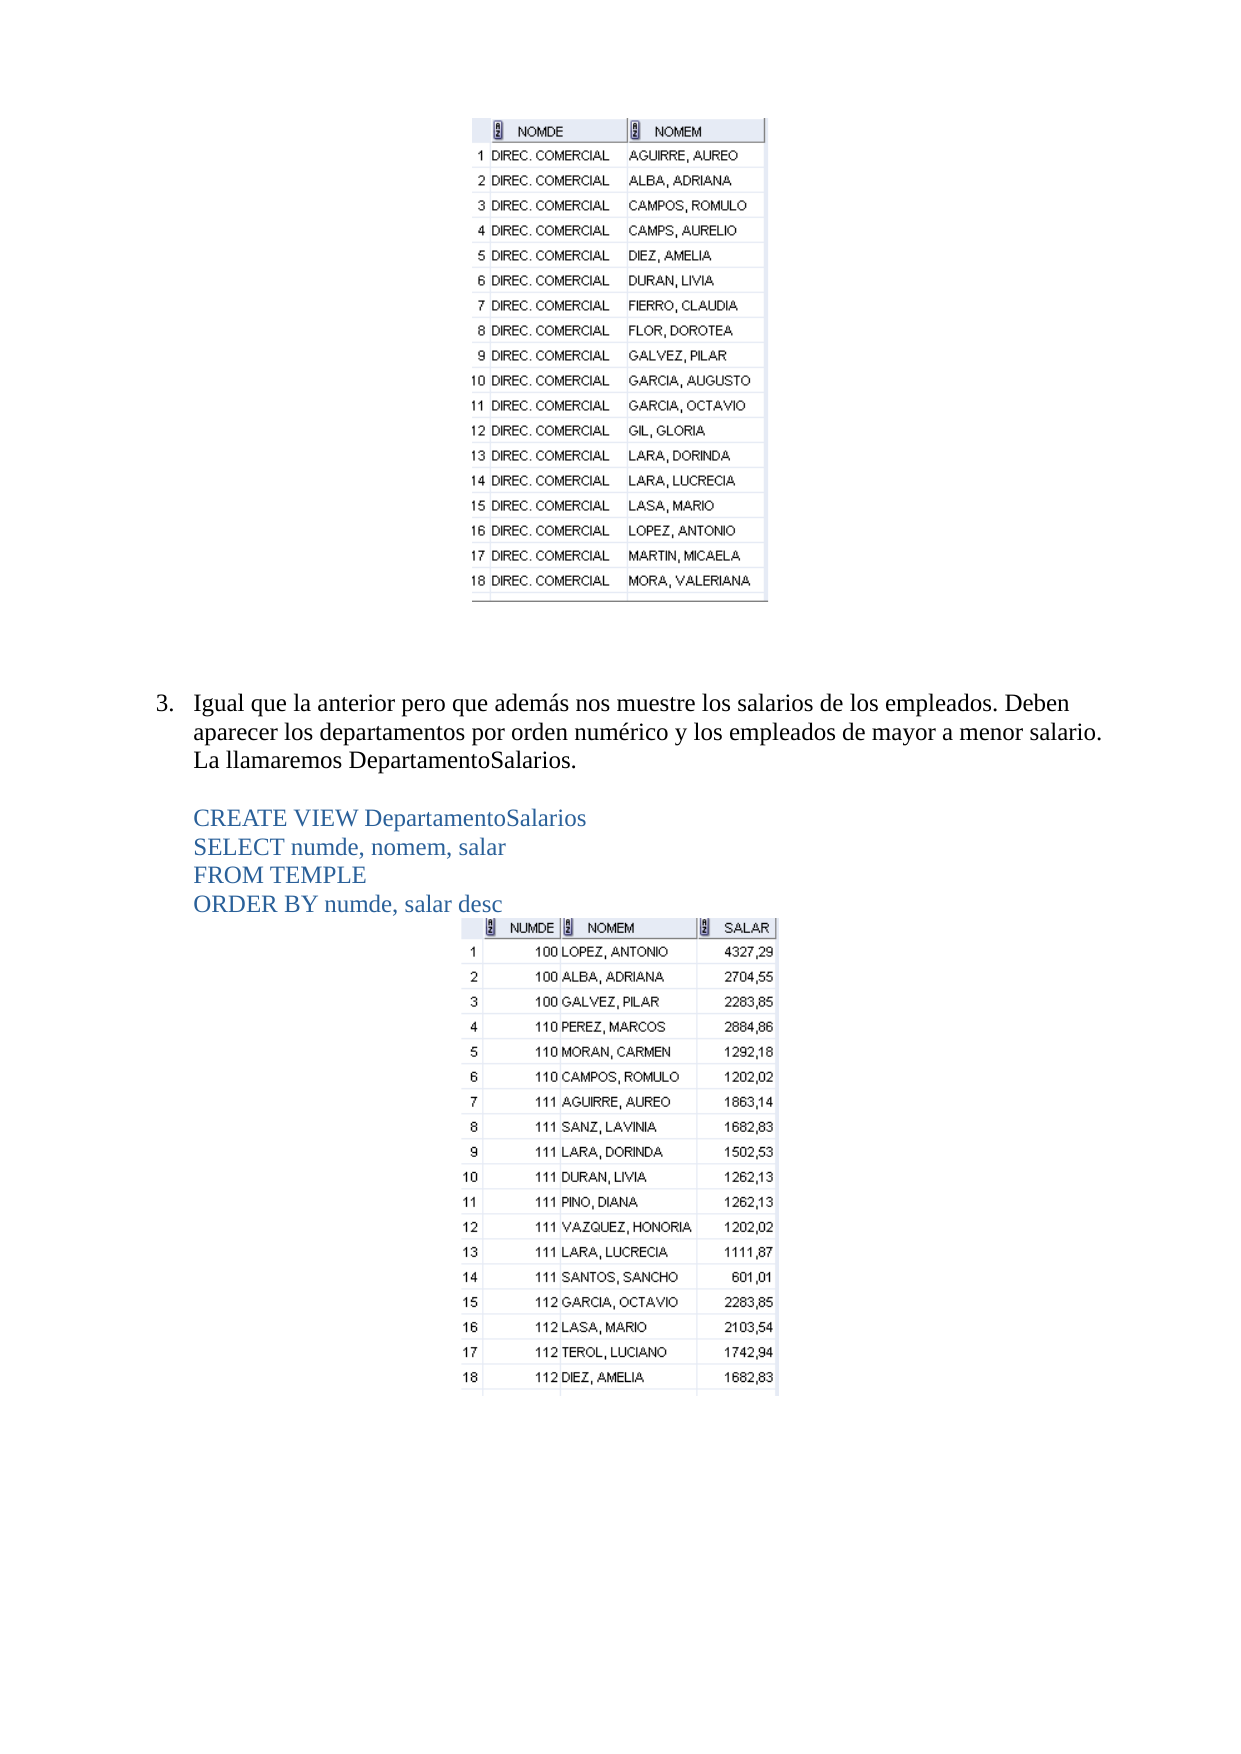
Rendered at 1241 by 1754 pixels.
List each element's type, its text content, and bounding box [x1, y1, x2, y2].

list ORDER BY numde, salar desc [156, 889, 1122, 918]
list FROM TEMPLE [156, 861, 1122, 889]
picture [472, 118, 769, 602]
list Igual que la anterior pero que además nos muestre los salarios de los empleados. Deben aparecer los departamentos por orden numérico y los empleados de mayor a menor salario. La llamaremos DepartamentoSalarios. [156, 688, 1122, 774]
picture [461, 918, 779, 1396]
list CREATE VIEW DepartamentoSalarios [156, 803, 1122, 832]
list SELECT numde, nomem, salar [156, 832, 1122, 861]
